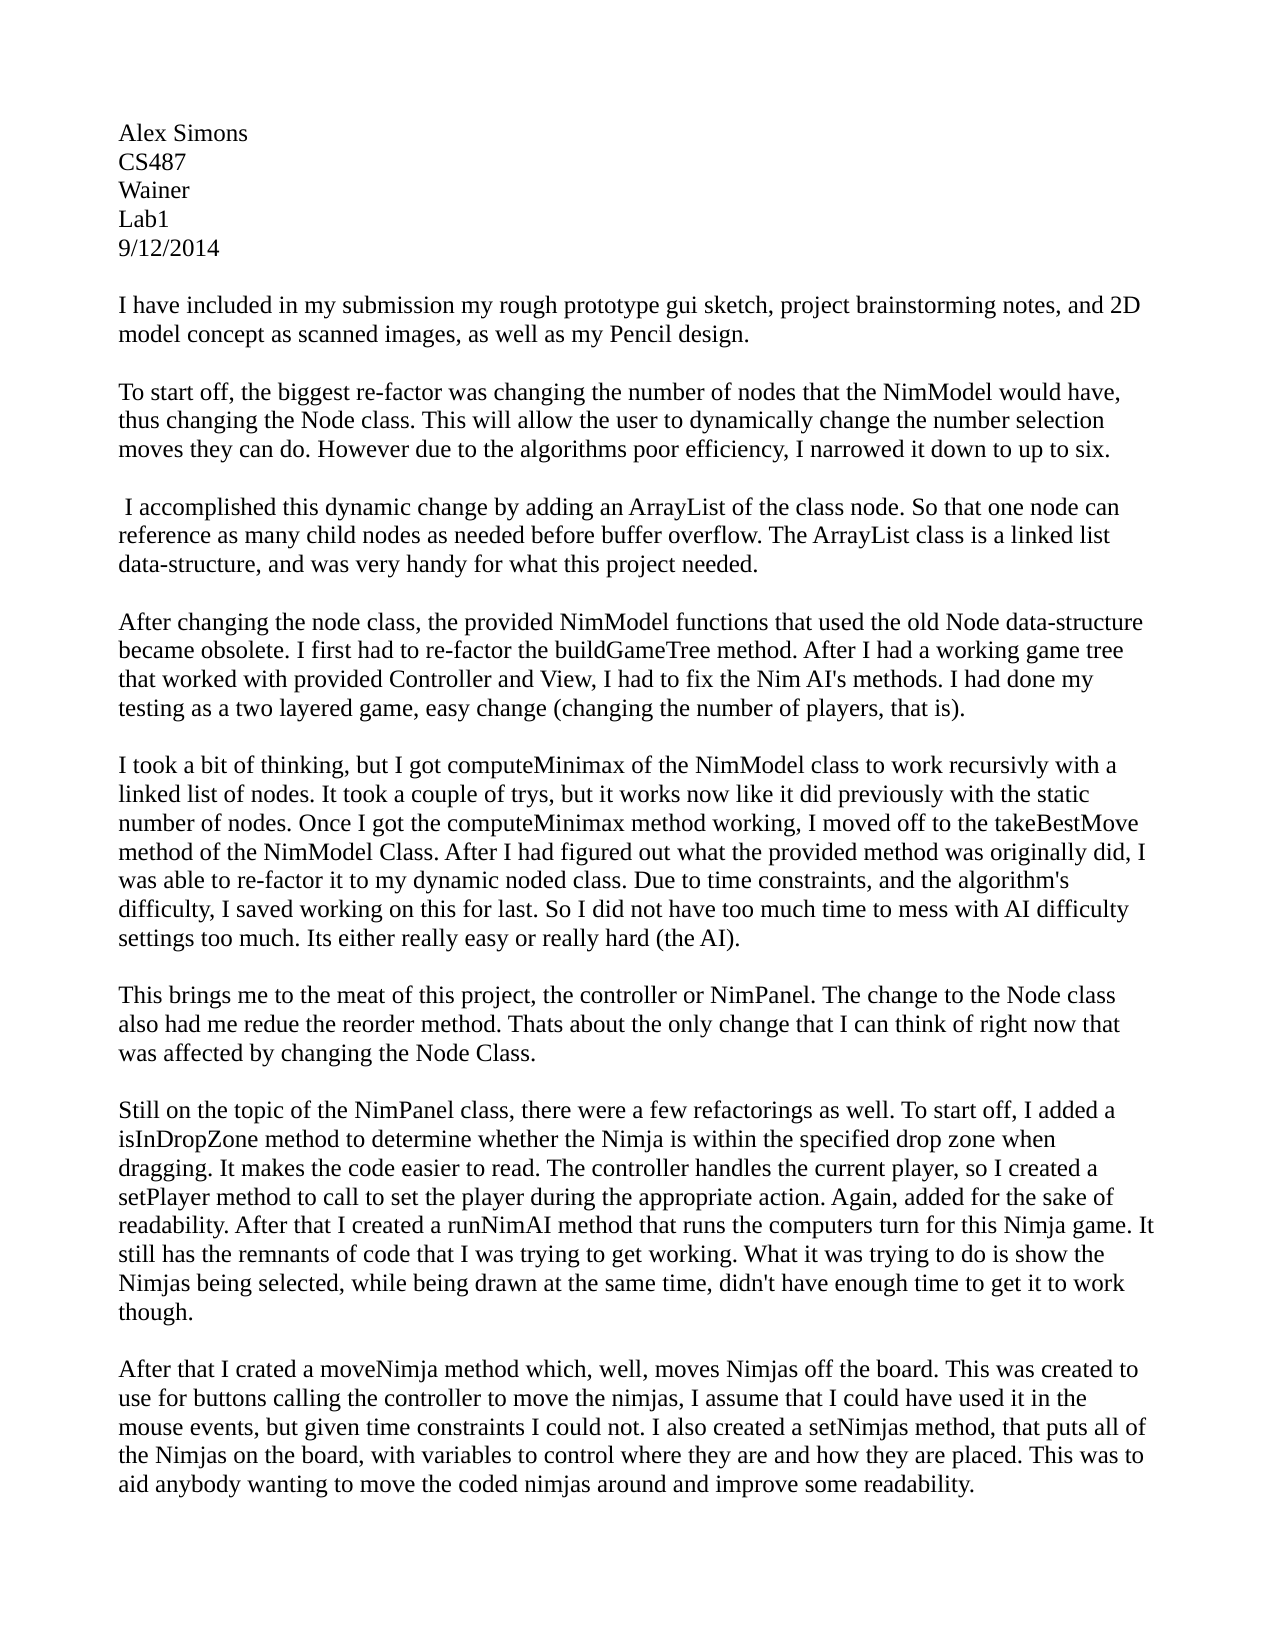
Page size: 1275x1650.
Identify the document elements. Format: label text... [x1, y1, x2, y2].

text Wainer [118, 176, 1157, 204]
text To start off, the biggest re-factor was changing the number of nodes that the NimModel would have, thus changing the Node class. This will allow the user to dynamically change the number selection moves they can do. However due to the algorithms poor efficiency, I narrowed it down to up to six. [118, 377, 1157, 463]
text This brings me to the meat of this project, the controller or NimPanel. The change to the Node class also had me redue the reorder method. Thats about the only change that I can think of right now that was affected by changing the Node Class. [118, 981, 1157, 1067]
text Still on the topic of the NimPanel class, there were a few refactorings as well. To start off, I added a isInDropZone method to determine whether the Nimja is within the specified drop zone when dragging. It makes the code easier to read. The controller handles the current player, so I created a setPlayer method to call to set the player during the appropriate action. Again, added for the sake of readability. After that I created a runNimAI method that runs the computers turn for this Nimja game. It still has the remnants of code that I was trying to get working. What it was trying to do is show the Nimjas being selected, while being drawn at the same time, didn't have enough time to get it to work though. [118, 1096, 1157, 1326]
text Alex Simons [118, 118, 1157, 147]
text After that I crated a moveNimja method which, well, moves Nimjas off the board. This was created to use for buttons calling the controller to move the nimjas, I assume that I could have used it in the mouse events, but given time constraints I could not. I also created a setNimjas method, that puts all of the Nimjas on the board, with variables to control where they are and how they are placed. This was to aid anybody wanting to move the coded nimjas around and improve some readability. [118, 1354, 1157, 1498]
text After changing the node class, the provided NimModel functions that used the old Node data-structure became obsolete. I first had to re-factor the buildGameTree method. After I had a working game tree that worked with provided Controller and View, I had to fix the Nim AI's methods. I had done my testing as a two layered game, easy change (changing the number of players, that is). [118, 607, 1157, 722]
text 9/12/2014 [118, 233, 1157, 262]
text CS487 [118, 147, 1157, 176]
text I accomplished this dynamic change by adding an ArrayList of the class node. So that one node can reference as many child nodes as needed before buffer overflow. The ArrayList class is a linked list data-structure, and was very handy for what this project needed. [118, 492, 1157, 578]
text I have included in my submission my rough prototype gui sketch, project brainstorming notes, and 2D model concept as scanned images, as well as my Pencil design. [118, 291, 1157, 348]
text I took a bit of thinking, but I got computeMinimax of the NimModel class to work recursivly with a linked list of nodes. It took a couple of trys, but it works now like it did previously with the static number of nodes. Once I got the computeMinimax method working, I moved off to the takeBestMove method of the NimModel Class. After I had figured out what the provided method was originally did, I was able to re-factor it to my dynamic noded class. Due to time constraints, and the algorithm's difficulty, I saved working on this for last. So I did not have too much time to mess with AI difficulty settings too much. Its either really easy or really hard (the AI). [118, 751, 1157, 952]
text Lab1 [118, 204, 1157, 233]
